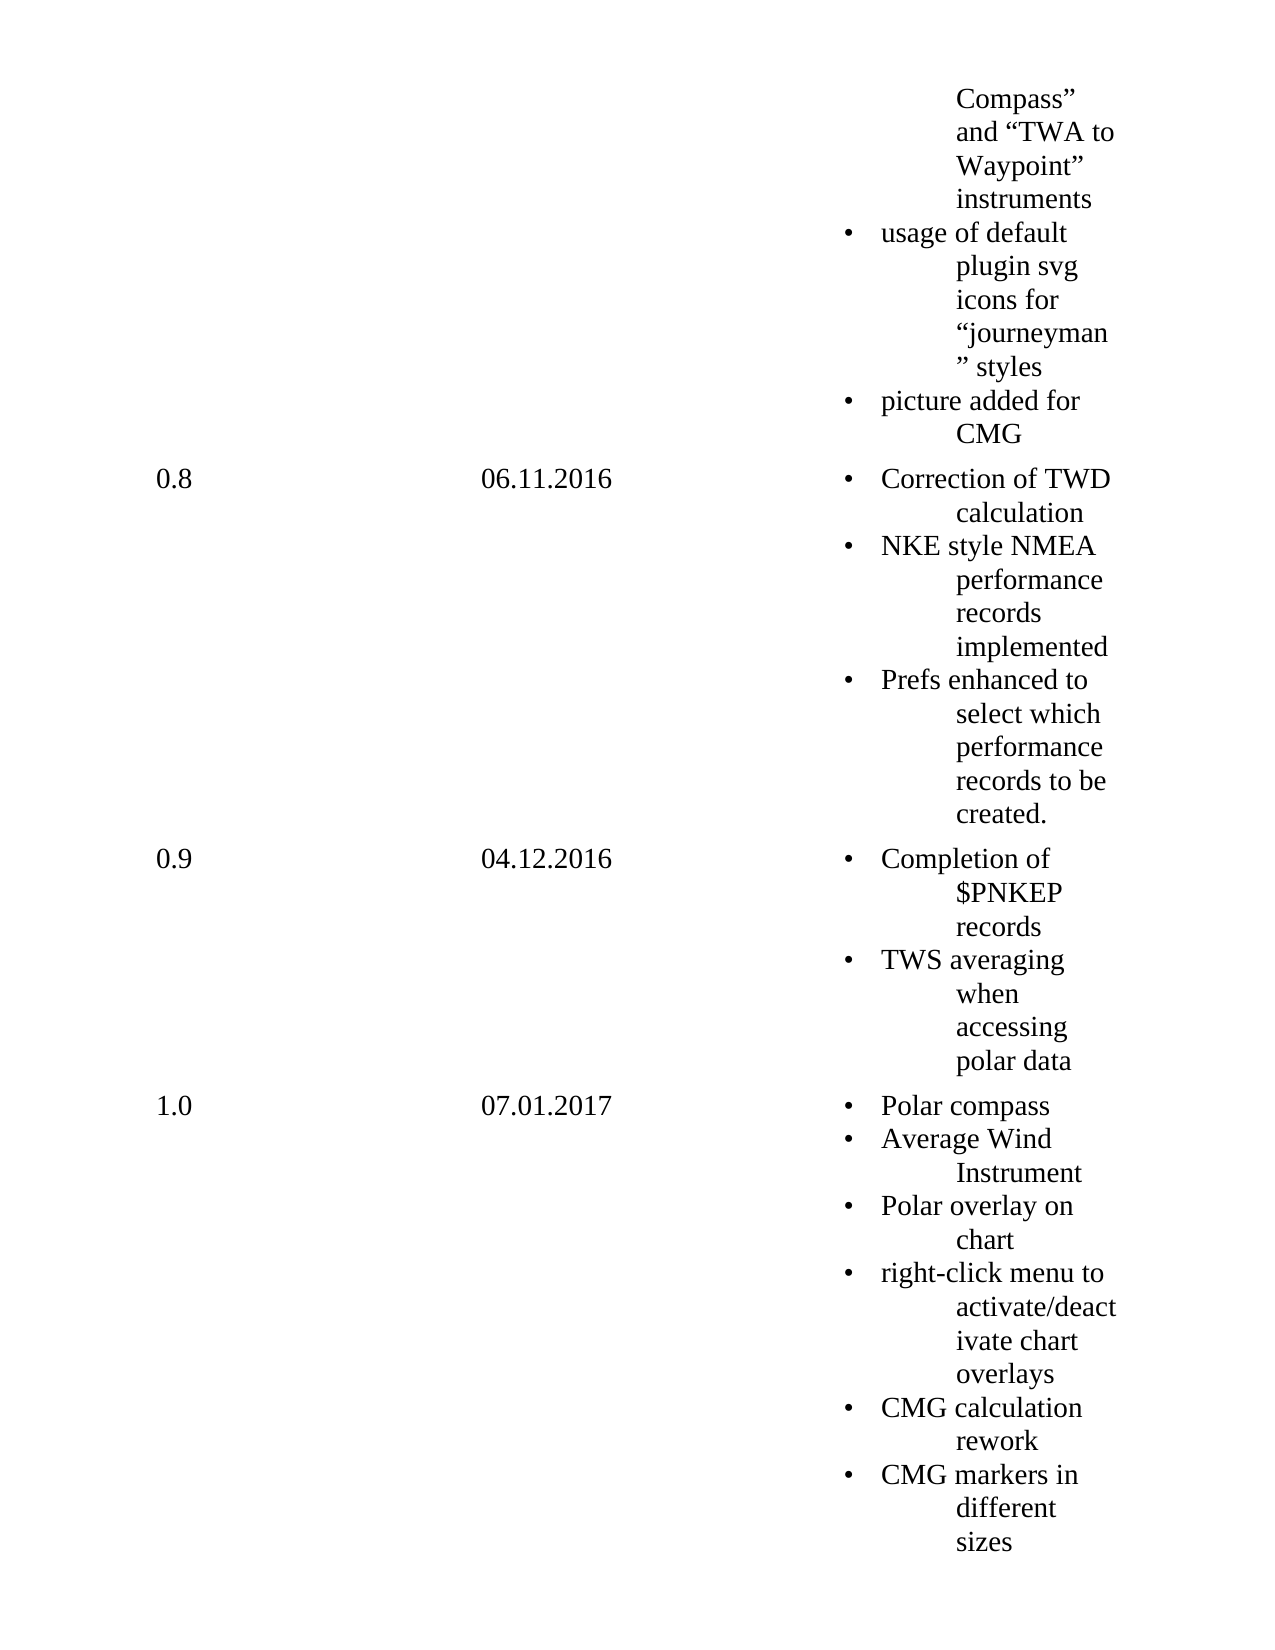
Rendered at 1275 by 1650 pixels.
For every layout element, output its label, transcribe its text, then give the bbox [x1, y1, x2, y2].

table_cell 0.9 [150, 836, 475, 1082]
table_cell 07.01.2017 [475, 1082, 800, 1563]
table_cell 06.11.2016 [475, 455, 800, 836]
table_cell Correction of TWD calculation NKE style NMEA performance records implemented Prefs enhanced to select which performance records to be created. [800, 455, 1125, 836]
table_cell Polar compass Average Wind Instrument Polar overlay on chart right-click menu to activate/deactivate chart overlays CMG calculation rework CMG markers in different sizes Watchdogs for TWS, TWD, AWS Tooltips in Preferences bug fixes Index in documentation [800, 1082, 1125, 1563]
table_cell Compass” and “TWA to Waypoint” instruments usage of default plugin svg icons for “journeyman” styles picture added for CMG [800, 75, 1125, 455]
table_cell 1.0 [150, 1082, 475, 1563]
table_cell [475, 75, 800, 455]
table_cell Completion of $PNKEP records TWS averaging when accessing polar data [800, 836, 1125, 1082]
table_cell 04.12.2016 [475, 836, 800, 1082]
table_cell [150, 75, 475, 455]
table_cell 0.8 [150, 455, 475, 836]
